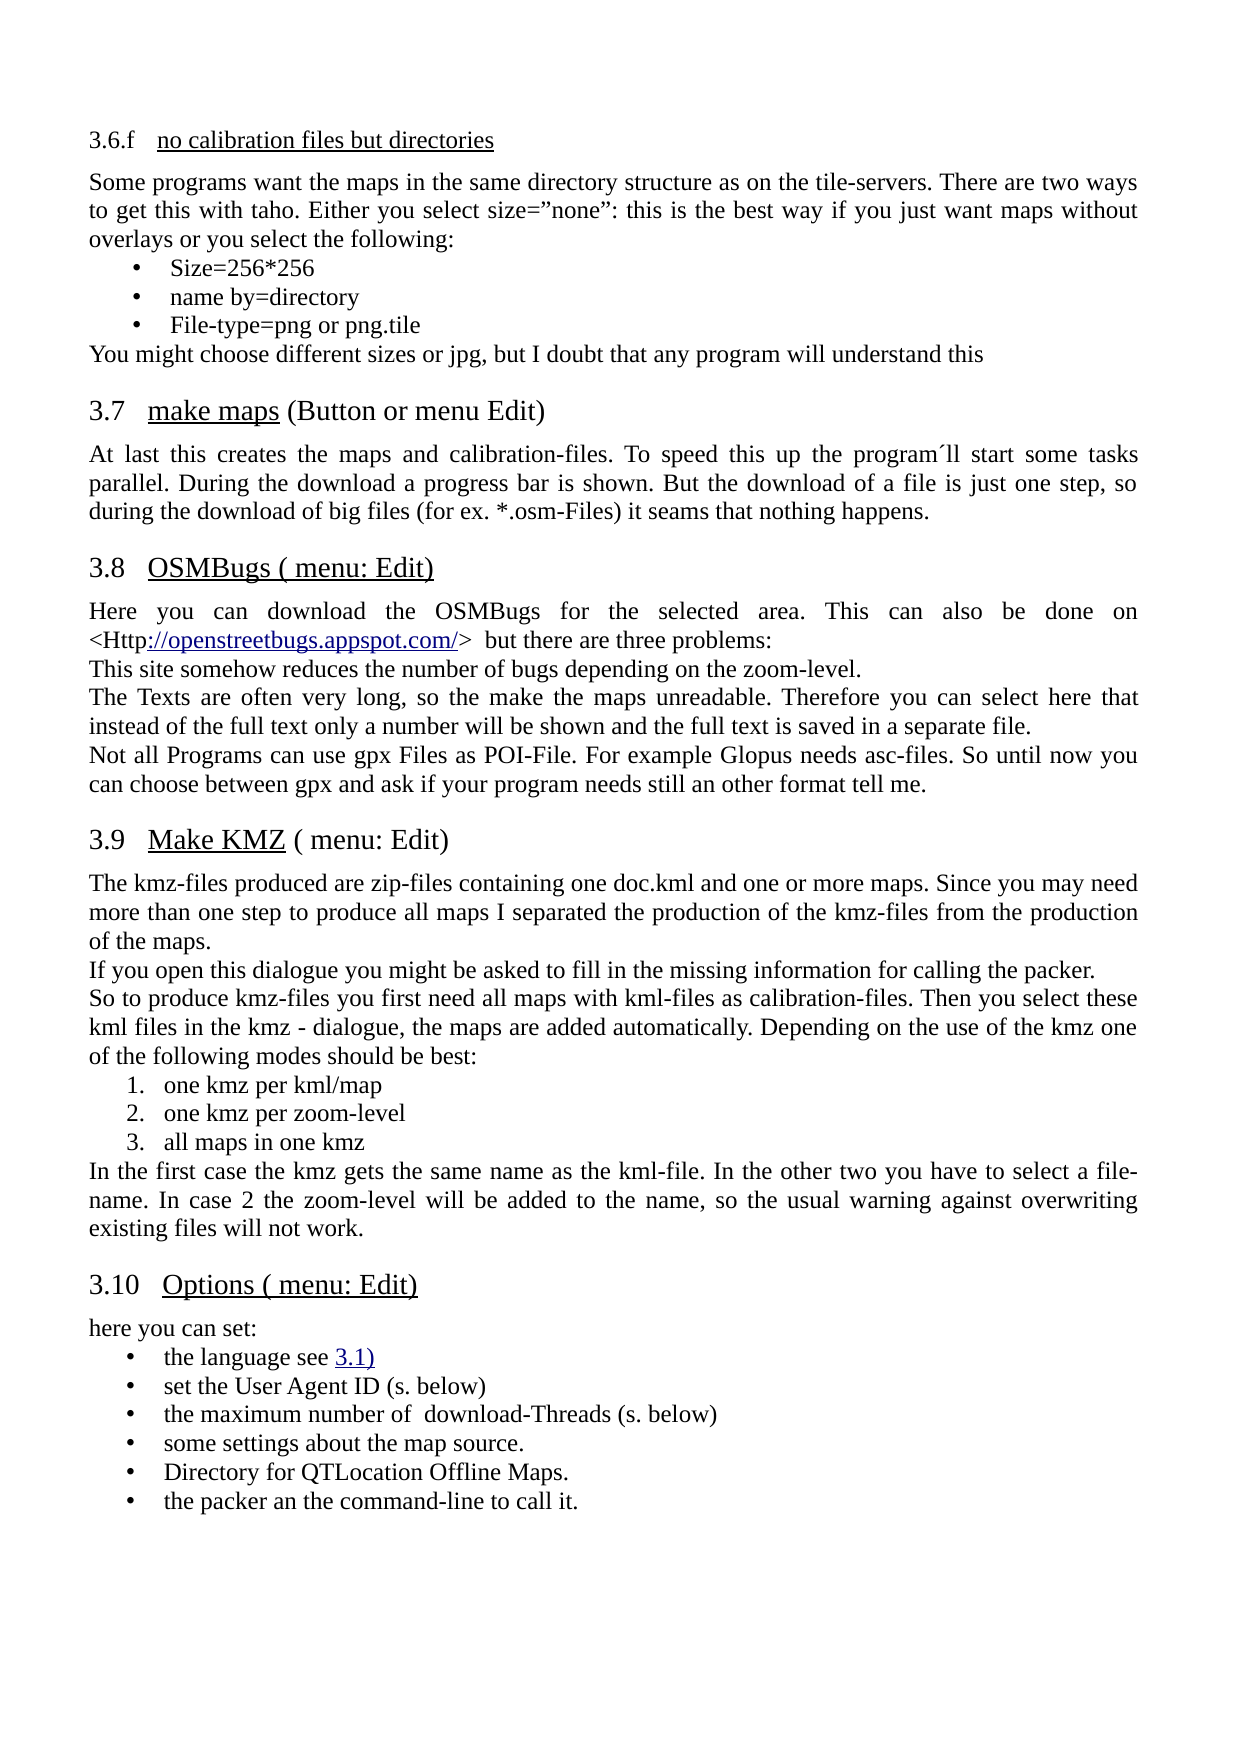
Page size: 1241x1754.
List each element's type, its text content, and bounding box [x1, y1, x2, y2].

text You might choose different sizes or jpg, but I doubt that any program will understand this [88, 339, 1140, 368]
text Here you can download the OSMBugs for the selected area. This can also be done on <Http://openstreetbugs.appspot.com/> but there are three problems: [88, 596, 1140, 654]
text here you can set: [88, 1313, 1140, 1342]
text So to produce kmz-files you first need all maps with kml-files as calibration-files. Then you select these kml files in the kmz - dialogue, the maps are added automatically. Depending on the use of the kmz one of the following modes should be best: [88, 983, 1140, 1070]
list name by=directory [132, 282, 1140, 310]
subtitle Make KMZ ( menu: Edit) [88, 822, 1140, 856]
text The kmz-files produced are zip-files containing one doc.kml and one or more maps. Since you may need more than one step to produce all maps I separated the production of the kmz-files from the production of the maps. [88, 868, 1140, 955]
list the language see 3.1) [126, 1342, 1140, 1371]
text The Texts are often very long, so the make the maps unreadable. Therefore you can select here that instead of the full text only a number will be shown and the full text is saved in a separate file. [88, 682, 1140, 740]
text In the first case the kmz gets the same name as the kml-file. In the other two you have to select a file-name. In case 2 the zoom-level will be added to the name, so the usual warning against overwriting existing files will not work. [88, 1156, 1140, 1242]
list File-type=png or png.tile [132, 310, 1140, 339]
text If you open this dialogue you might be asked to fill in the missing information for calling the packer. [88, 955, 1140, 983]
text This site somehow reduces the number of bugs depending on the zoom-level. [88, 654, 1140, 682]
subtitle no calibration files but directories [88, 125, 1140, 154]
list some settings about the map source. [126, 1428, 1140, 1457]
subtitle make maps (Button or menu Edit) [88, 393, 1140, 426]
text Not all Programs can use gpx Files as POI-File. For example Glopus needs asc-files. So until now you can choose between gpx and ask if your program needs still an other format tell me. [88, 740, 1140, 797]
list the maximum number of download-Threads (s. below) [126, 1399, 1140, 1428]
subtitle OSMBugs ( menu: Edit) [88, 550, 1140, 584]
list Directory for QTLocation Offline Maps. [126, 1457, 1140, 1486]
list set the User Agent ID (s. below) [126, 1371, 1140, 1399]
list one kmz per kml/map [126, 1070, 1140, 1098]
list Size=256*256 [132, 253, 1140, 282]
text Some programs want the maps in the same directory structure as on the tile-servers. There are two ways to get this with taho. Either you select size=”none”: this is the best way if you just want maps without overlays or you select the following: [88, 167, 1140, 253]
text At last this creates the maps and calibration-files. To speed this up the program´ll start some tasks parallel. During the download a progress bar is shown. But the download of a file is just one step, so during the download of big files (for ex. *.osm-Files) it seams that nothing happens. [88, 439, 1140, 525]
list all maps in one kmz [126, 1127, 1140, 1156]
subtitle Options ( menu: Edit) [88, 1267, 1140, 1301]
list the packer an the command-line to call it. [126, 1486, 1140, 1514]
list one kmz per zoom-level [126, 1098, 1140, 1127]
